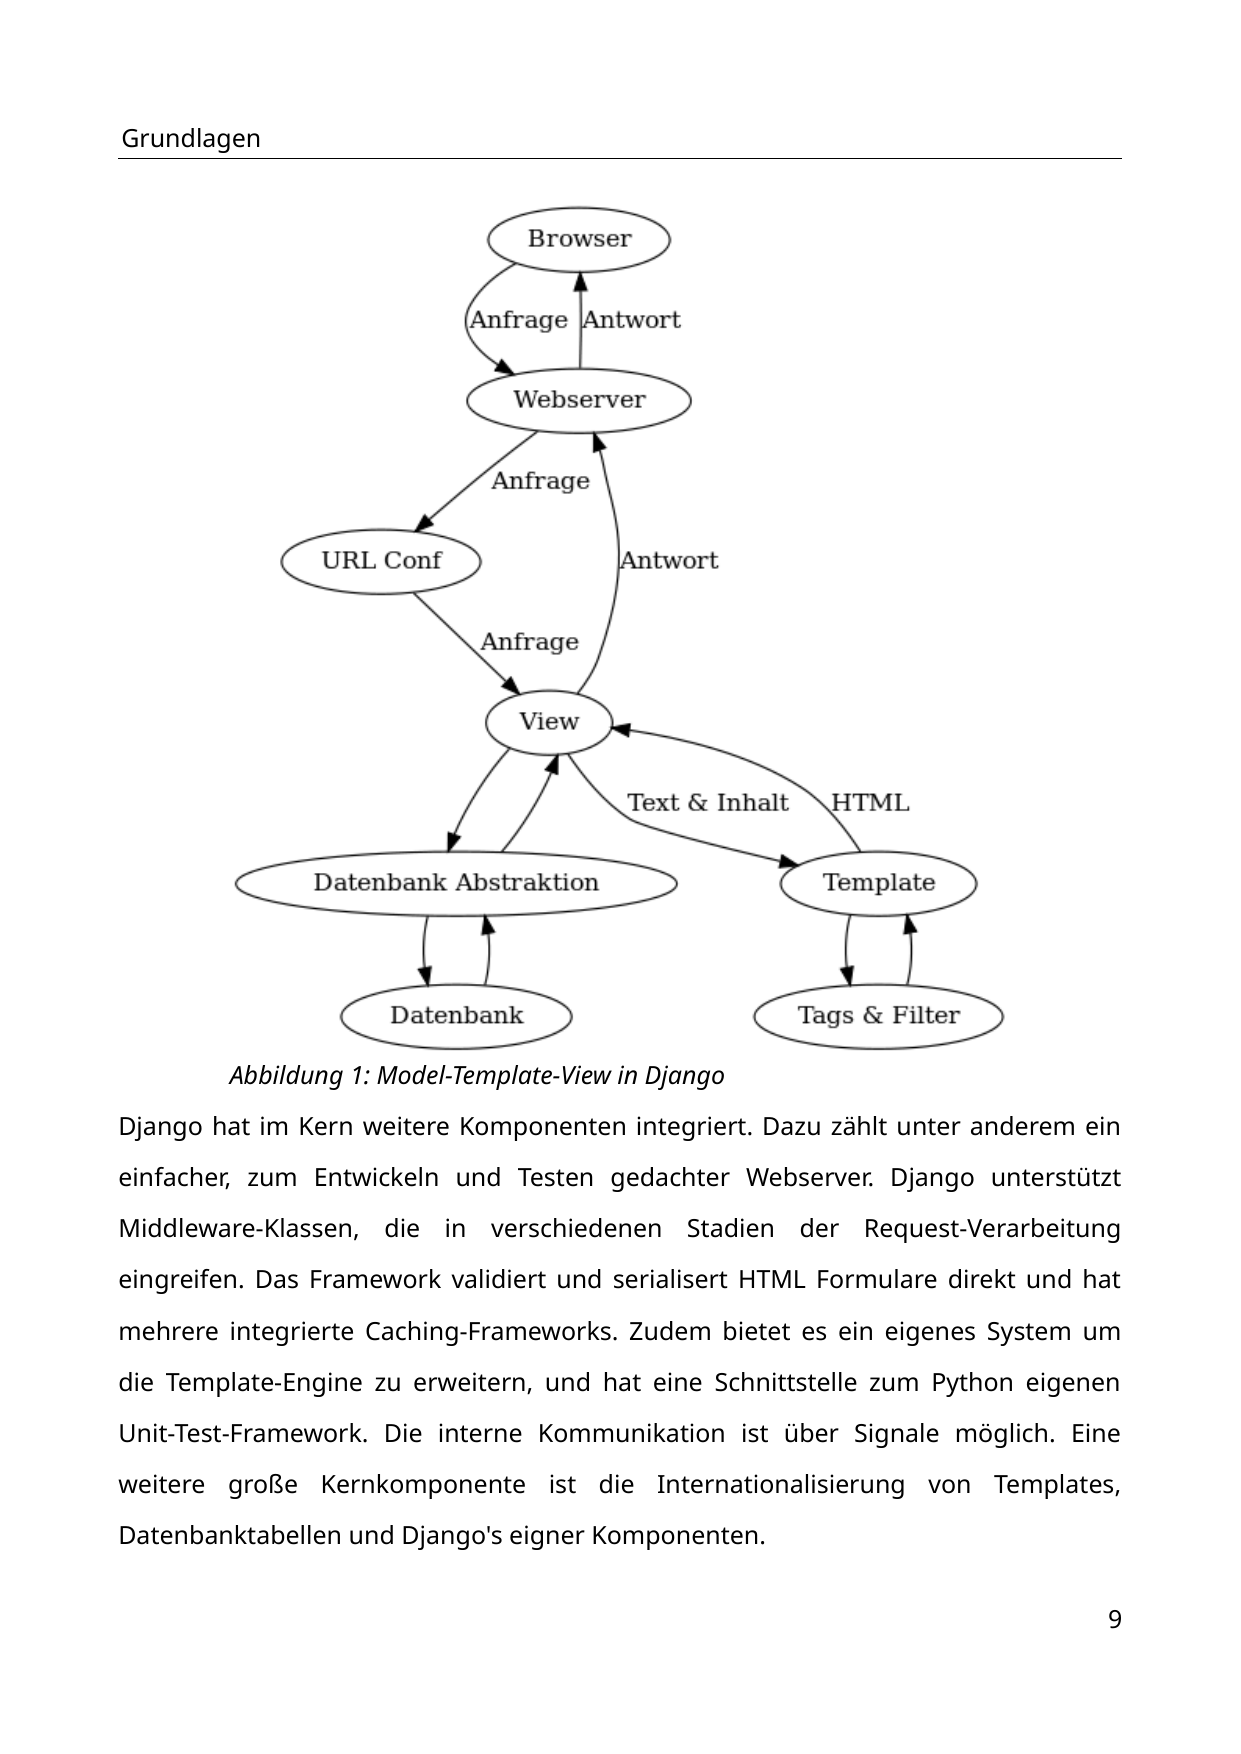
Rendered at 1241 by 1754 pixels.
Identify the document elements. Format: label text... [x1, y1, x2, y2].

text Django hat im Kern weitere Komponenten integriert. Dazu zählt unter anderem ein einfacher, zum Entwickeln und Testen gedachter Webserver. Django unterstützt Middleware-Klassen, die in verschiedenen Stadien der Request-Verarbeitung eingreifen. Das Framework validiert und serialisert HTML Formulare direkt und hat mehrere integrierte Caching-Frameworks. Zudem bietet es ein eigenes System um die Template-Engine zu erweitern, und hat eine Schnittstelle zum Python eigenen Unit-Test-Framework. Die interne Kommunikation ist über Signale möglich. Eine weitere große Kernkomponente ist die Internationalisierung von Templates, Datenbanktabellen und Django's eigner Komponenten. [118, 188, 1122, 1551]
picture [229, 200, 1011, 1058]
text Abbildung 1: Model-Template-View in Django [229, 1058, 1011, 1092]
